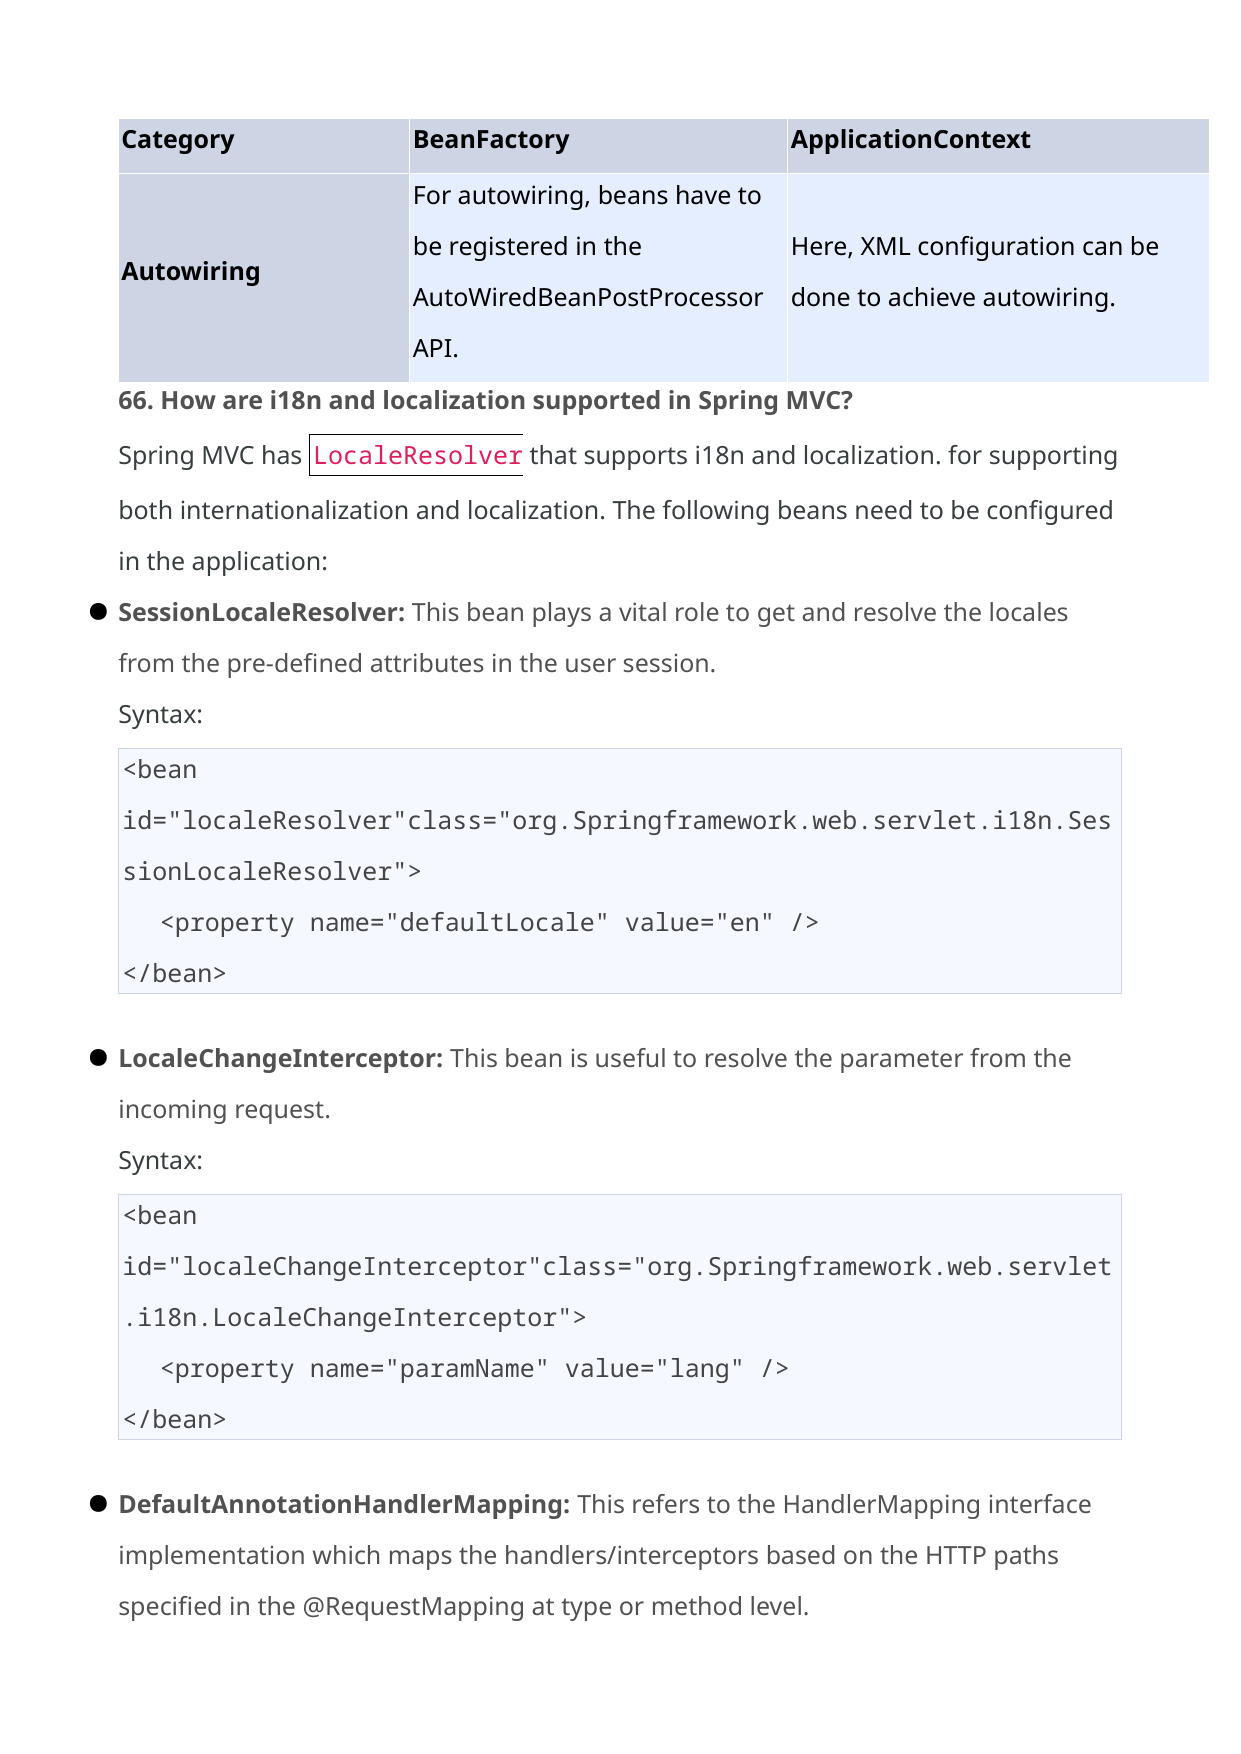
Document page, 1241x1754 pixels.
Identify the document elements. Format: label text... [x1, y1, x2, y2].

table_cell For autowiring, beans have to be registered in the AutoWiredBeanPostProcessor API. [410, 174, 787, 382]
text Spring MVC has LocaleResolver that supports i18n and localization. for supporting both internationalization and localization. The following beans need to be configured in the application: [118, 434, 1122, 578]
text Syntax: [118, 697, 1122, 731]
text <property name="paramName" value="lang" /> [119, 1347, 1121, 1385]
list DefaultAnnotationHandlerMapping: This refers to the HandlerMapping interface implementation which maps the handlers/interceptors based on the HTTP paths specified in the @RequestMapping at type or method level. [118, 1486, 1122, 1622]
table_header BeanFactory [410, 119, 787, 173]
text <bean id="localeChangeInterceptor"class="org.Springframework.web.servlet.i18n.LocaleChangeInterceptor"> [119, 1195, 1121, 1334]
text </bean> [119, 952, 1121, 993]
table_cell Autowiring [119, 174, 409, 382]
text Syntax: [118, 1143, 1122, 1177]
list SessionLocaleResolver: This bean plays a vital role to get and resolve the locales from the pre-defined attributes in the user session. [118, 595, 1122, 680]
table_cell Here, XML configuration can be done to achieve autowiring. [788, 174, 1209, 382]
subtitle 66. How are i18n and localization supported in Spring MVC? [118, 383, 1122, 417]
text <property name="defaultLocale" value="en" /> [119, 901, 1121, 939]
text </bean> [119, 1398, 1121, 1439]
table_header ApplicationContext [788, 119, 1209, 173]
text <bean id="localeResolver"class="org.Springframework.web.servlet.i18n.SessionLocaleResolver"> [119, 749, 1121, 888]
table_header Category [119, 119, 409, 173]
list LocaleChangeInterceptor: This bean is useful to resolve the parameter from the incoming request. [118, 1041, 1122, 1126]
